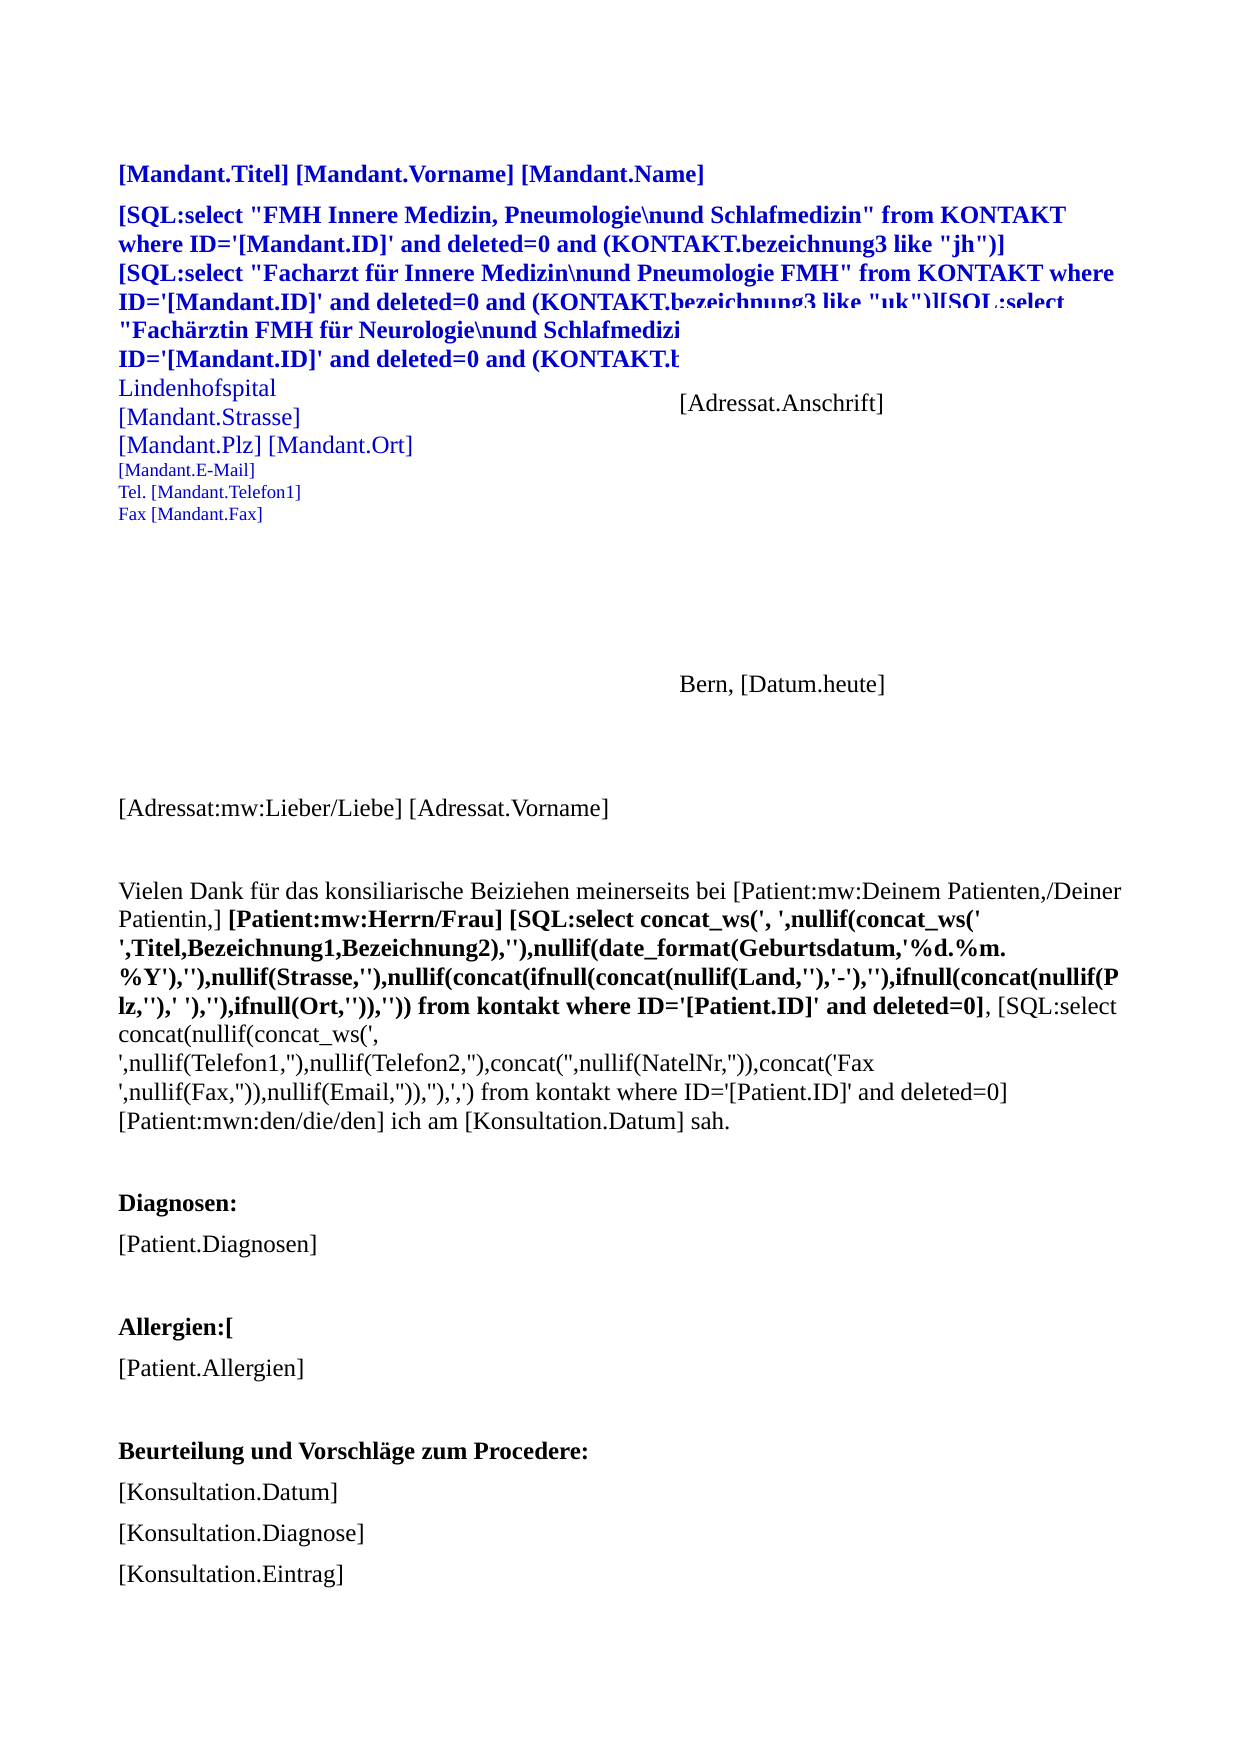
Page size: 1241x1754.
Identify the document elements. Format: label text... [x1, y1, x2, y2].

table_header [679, 446, 1129, 555]
text Diagnosen: [118, 1188, 1122, 1217]
text [Konsultation.Datum] [118, 1477, 1122, 1506]
text [Patient.Allergien] [118, 1353, 1122, 1382]
text [Adressat:mw:Lieber/Liebe] [Adressat.Vorname] [118, 793, 1122, 822]
text [Konsultation.Eintrag] [118, 1559, 1122, 1588]
table_header [679, 728, 1129, 756]
table_header [Adressat.Anschrift] [679, 388, 1129, 446]
text Vielen Dank für das konsiliarische Beiziehen meinerseits bei [Patient:mw:Deinem Patienten,/Deiner Patientin,] [Patient:mw:Herrn/Frau] [SQL:select concat_ws(', ',nullif(concat_ws(' ',Titel,Bezeichnung1,Bezeichnung2),''),nullif(date_format(Geburtsdatum,'%d.%m.%Y'),''),nullif(Strasse,''),nullif(concat(ifnull(concat(nullif(Land,''),'-'),''),ifnull(concat(nullif(Plz,''),' '),''),ifnull(Ort,'')),'')) from kontakt where ID='[Patient.ID]' and deleted=0], [SQL:select concat(nullif(concat_ws(', ',nullif(Telefon1,''),nullif(Telefon2,''),concat('',nullif(NatelNr,'')),concat('Fax ',nullif(Fax,'')),nullif(Email,'')),''),',') from kontakt where ID='[Patient.ID]' and deleted=0] [Patient:mwn:den/die/den] ich am [Konsultation.Datum] sah. [118, 876, 1122, 1134]
text [Mandant.Titel] [Mandant.Vorname] [Mandant.Name] [118, 159, 1122, 188]
text Allergien:[ [118, 1312, 1122, 1341]
table_header [679, 308, 1129, 388]
table_header Bern, [Datum.heute] [679, 669, 1129, 728]
text Beurteilung und Vorschläge zum Procedere: [118, 1436, 1122, 1464]
text [Konsultation.Diagnose] [118, 1518, 1122, 1547]
text [SQL:select "FMH Innere Medizin, Pneumologie\nund Schlafmedizin" from KONTAKT where ID='[Mandant.ID]' and deleted=0 and (KONTAKT.bezeichnung3 like "jh")][SQL:select "Facharzt für Innere Medizin\nund Pneumologie FMH" from KONTAKT where ID='[Mandant.ID]' and deleted=0 and (KONTAKT.bezeichnung3 like "uk")][SQL:select "Fachärztin FMH für Neurologie\nund Schlafmedizin" from KONTAKT where ID='[Mandant.ID]' and deleted=0 and (KONTAKT.bezeichnung3 like "ic")] Lindenhofspital [Mandant.Strasse] [Mandant.Plz] [Mandant.Ort] [Mandant.E-Mail] Tel. [Mandant.Telefon1] Fax [Mandant.Fax] [118, 201, 1122, 524]
text [Patient.Diagnosen] [118, 1229, 1122, 1258]
